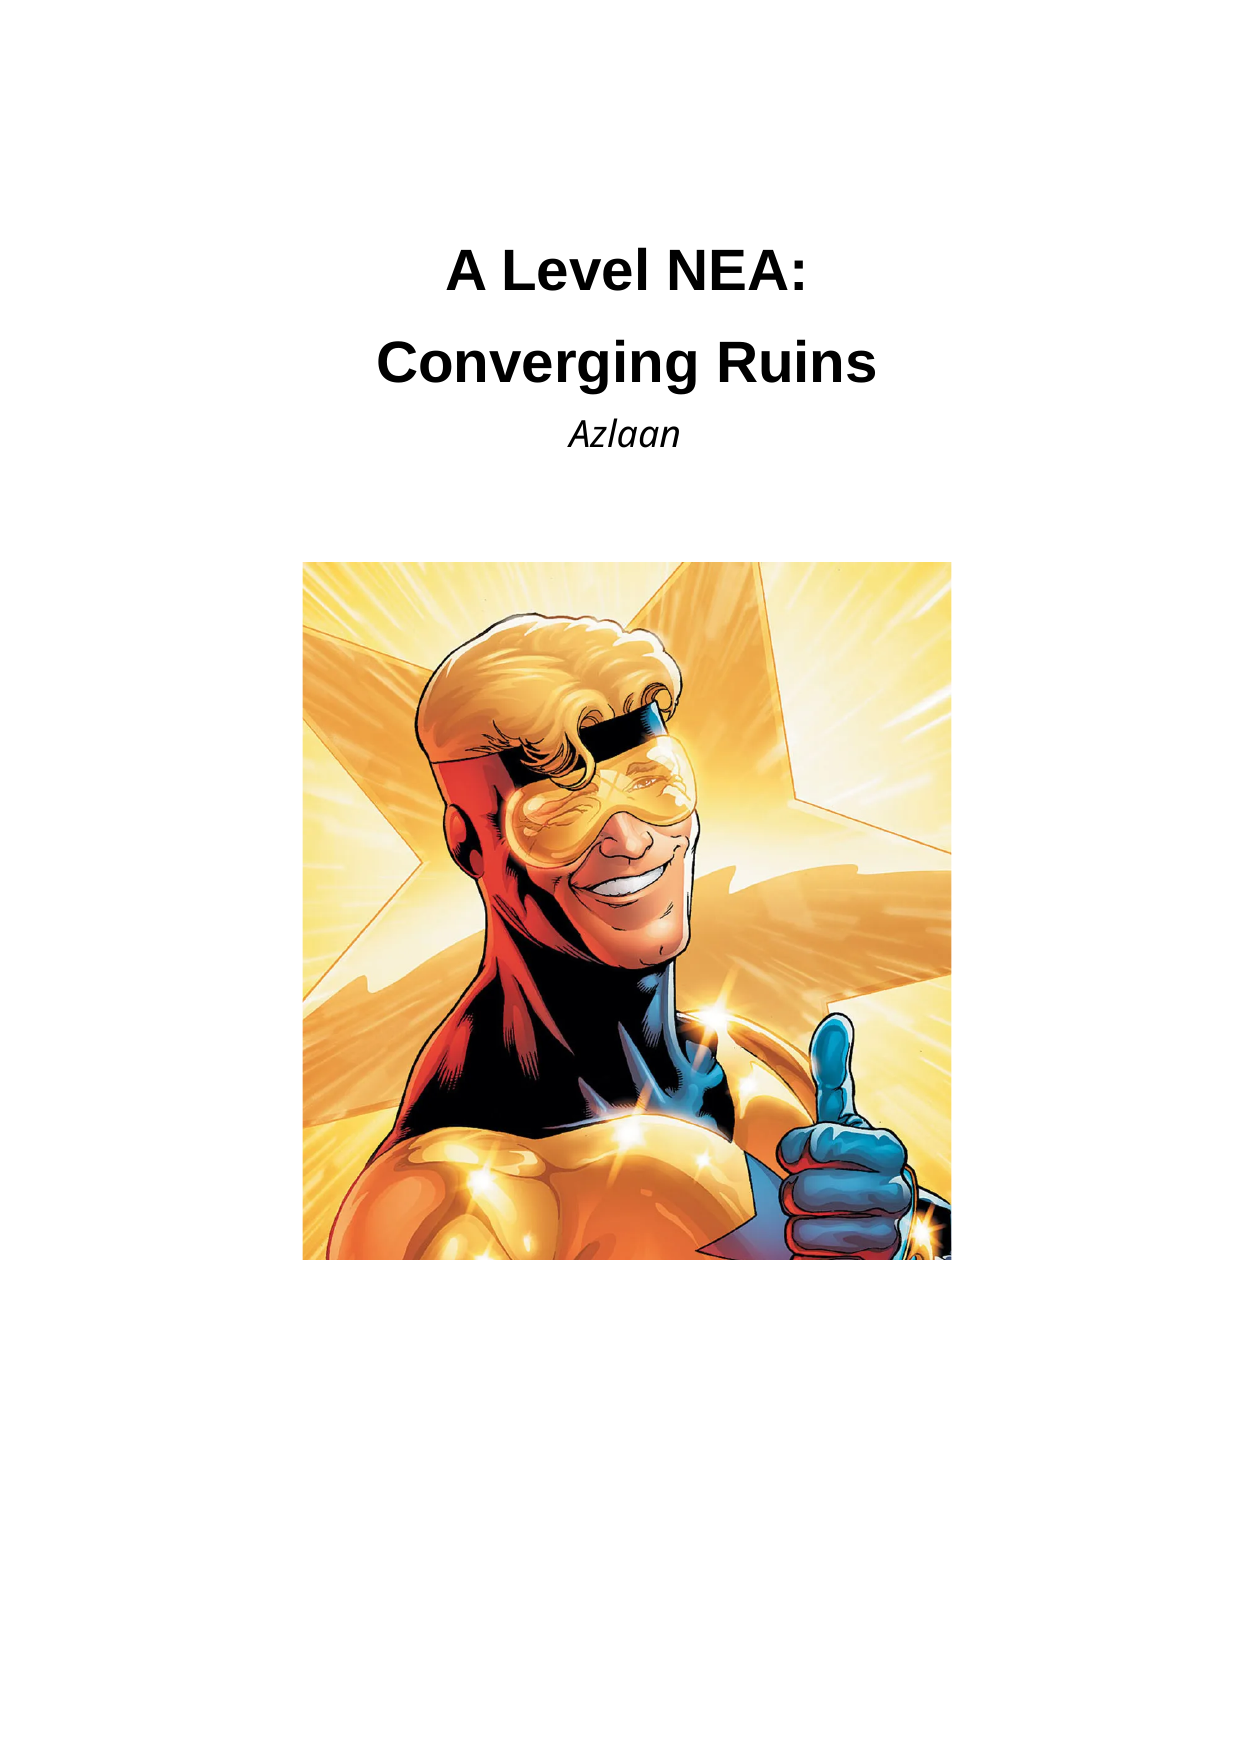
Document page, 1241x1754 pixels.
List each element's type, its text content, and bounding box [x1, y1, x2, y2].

subtitle Azlaan [132, 407, 1122, 458]
picture [302, 562, 952, 1260]
title Converging Ruins [132, 327, 1122, 394]
title A Level NEA: [132, 235, 1122, 302]
